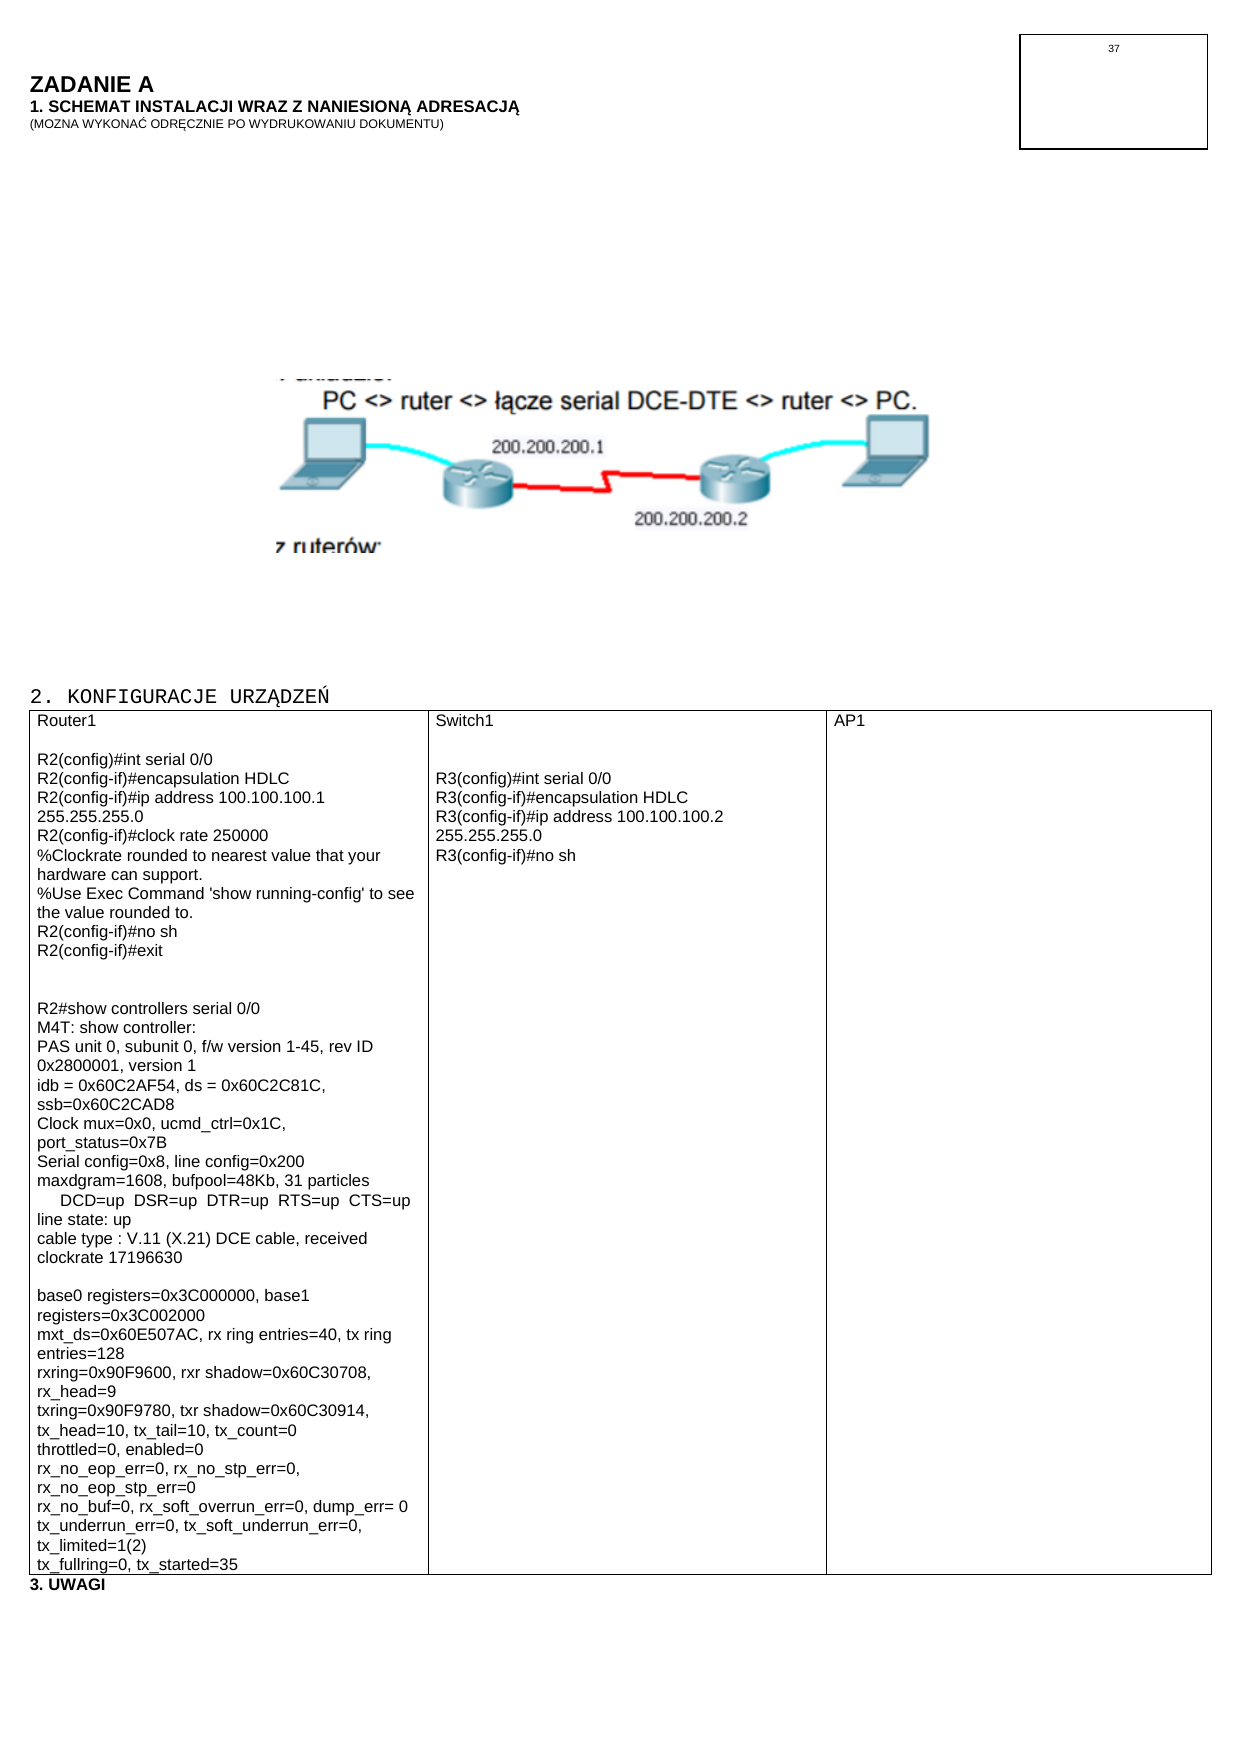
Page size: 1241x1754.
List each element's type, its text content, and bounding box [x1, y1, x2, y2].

text 1. SCHEMAT INSTALACJI WRAZ Z NANIESIONĄ ADRESACJĄ (MOZNA WYKONAĆ ODRĘCZNIE PO WYDRUKOWANIU DOKUMENTU) [29, 97, 1019, 131]
text 37 [1036, 43, 1192, 54]
text 2. KONFIGURACJE URZĄDZEŃ [29, 686, 1211, 710]
table_header Switch1 R3(config)#int serial 0/0 R3(config-if)#encapsulation HDLC R3(config-if)#ip address 100.100.100.2 255.255.255.0 R3(config-if)#no sh [429, 711, 826, 1574]
table_header AP1 [827, 711, 1211, 1574]
picture [276, 379, 964, 553]
text ZADANIE A [29, 71, 1019, 97]
text 3. UWAGI [29, 1575, 1211, 1594]
table_header Router1 R2(config)#int serial 0/0 R2(config-if)#encapsulation HDLC R2(config-if)#ip address 100.100.100.1 255.255.255.0 R2(config-if)#clock rate 250000 %Clockrate rounded to nearest value that your hardware can support. %Use Exec Command 'show running-config' to see the value rounded to. R2(config-if)#no sh R2(config-if)#exit R2#show controllers serial 0/0 M4T: show controller: PAS unit 0, subunit 0, f/w version 1-45, rev ID 0x2800001, version 1 idb = 0x60C2AF54, ds = 0x60C2C81C, ssb=0x60C2CAD8 Clock mux=0x0, ucmd_ctrl=0x1C, port_status=0x7B Serial config=0x8, line config=0x200 maxdgram=1608, bufpool=48Kb, 31 particles DCD=up DSR=up DTR=up RTS=up CTS=up line state: up cable type : V.11 (X.21) DCE cable, received clockrate 17196630 base0 registers=0x3C000000, base1 registers=0x3C002000 mxt_ds=0x60E507AC, rx ring entries=40, tx ring entries=128 rxring=0x90F9600, rxr shadow=0x60C30708, rx_head=9 txring=0x90F9780, txr shadow=0x60C30914, tx_head=10, tx_tail=10, tx_count=0 throttled=0, enabled=0 rx_no_eop_err=0, rx_no_stp_err=0, rx_no_eop_stp_err=0 rx_no_buf=0, rx_soft_overrun_err=0, dump_err= 0 tx_underrun_err=0, tx_soft_underrun_err=0, tx_limited=1(2) tx_fullring=0, tx_started=35 [30, 711, 428, 1574]
